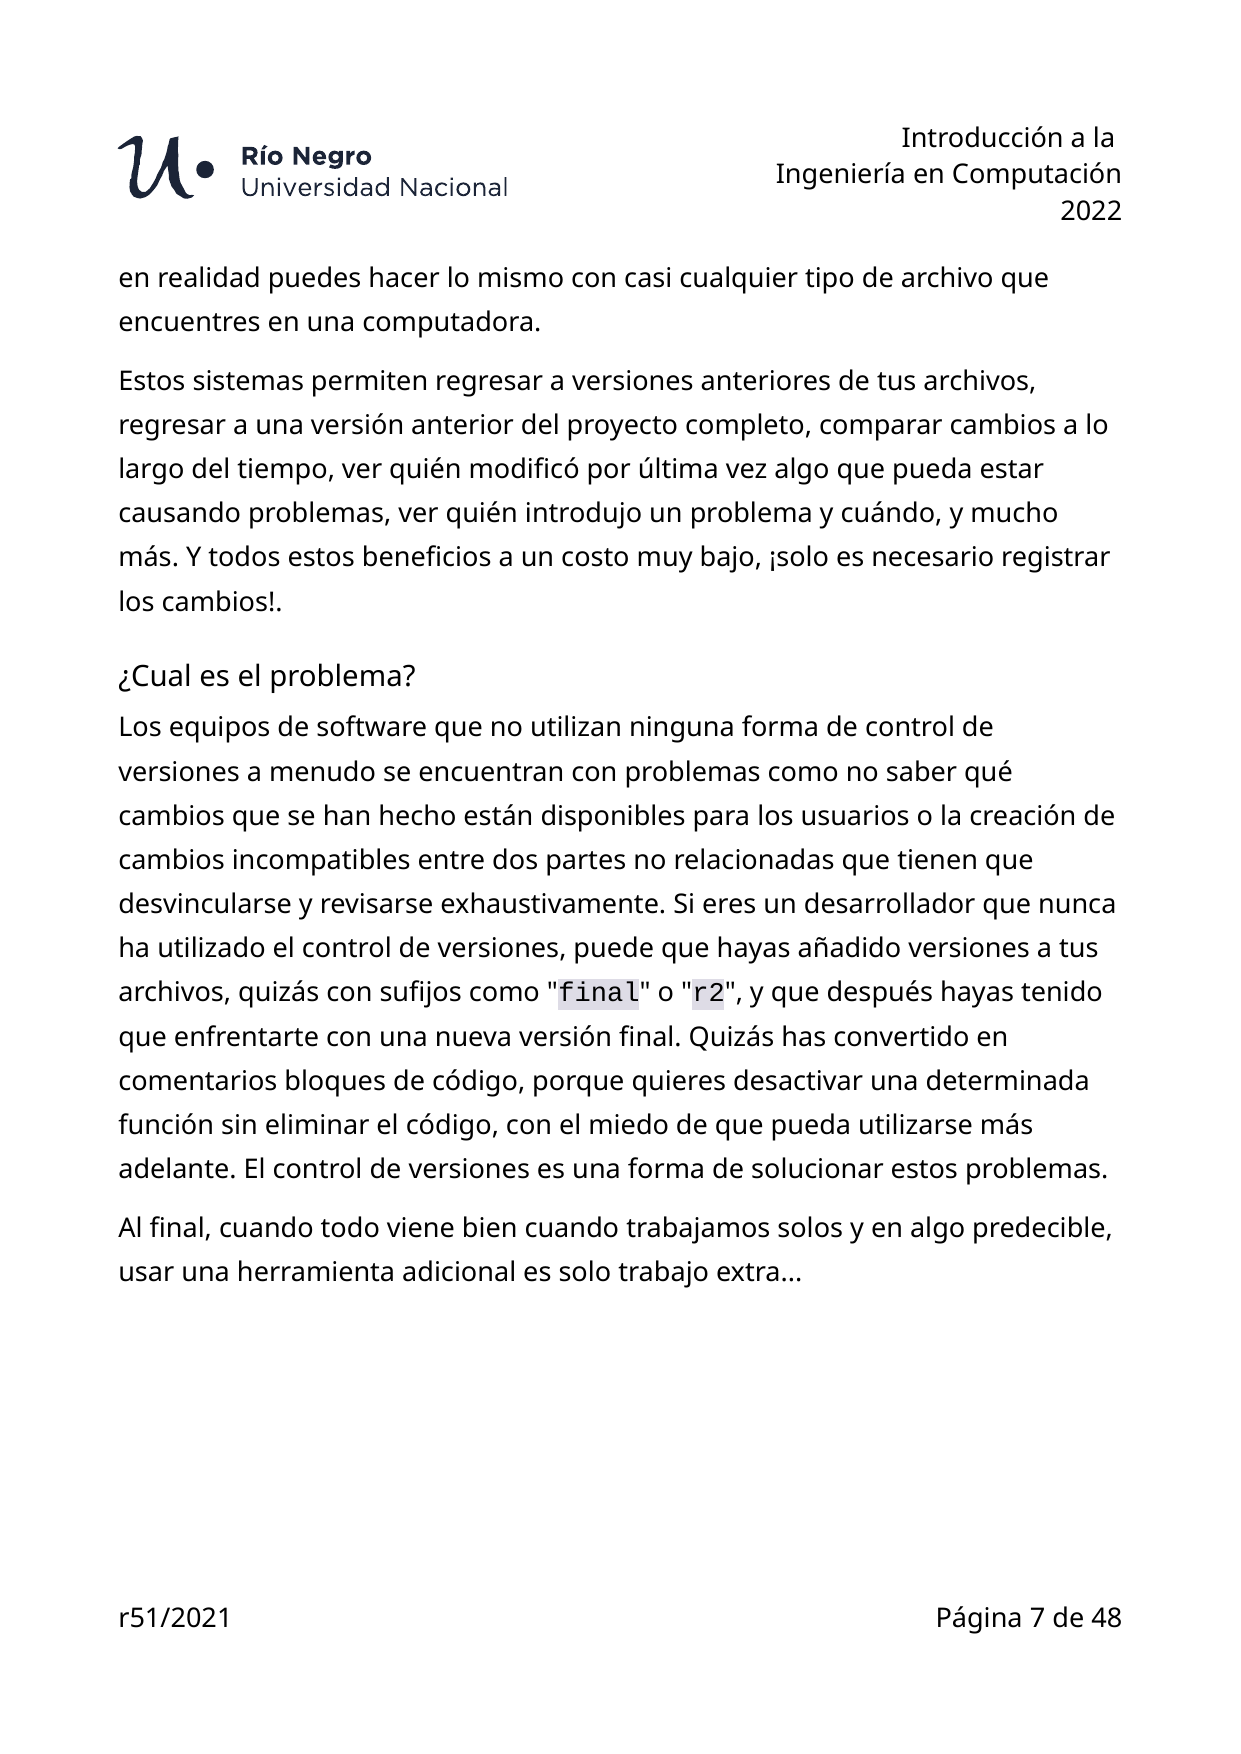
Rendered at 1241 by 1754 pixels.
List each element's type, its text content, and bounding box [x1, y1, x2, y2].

text en realidad puedes hacer lo mismo con casi cualquier tipo de archivo que encuentres en una computadora. [118, 258, 1122, 339]
text Estos sistemas permiten regresar a versiones anteriores de tus archivos, regresar a una versión anterior del proyecto completo, comparar cambios a lo largo del tiempo, ver quién modificó por última vez algo que pueda estar causando problemas, ver quién introdujo un problema y cuándo, y mucho más. Y todos estos beneficios a un costo muy bajo, ¡solo es necesario registrar los cambios!. [118, 361, 1122, 619]
subtitle ¿Cual es el problema? [118, 655, 1122, 695]
text Al final, cuando todo viene bien cuando trabajamos solos y en algo predecible, usar una herramienta adicional es solo trabajo extra... [118, 1208, 1122, 1289]
text Los equipos de software que no utilizan ninguna forma de control de versiones a menudo se encuentran con problemas como no saber qué cambios que se han hecho están disponibles para los usuarios o la creación de cambios incompatibles entre dos partes no relacionadas que tienen que desvincularse y revisarse exhaustivamente. Si eres un desarrollador que nunca ha utilizado el control de versiones, puede que hayas añadido versiones a tus archivos, quizás con sufijos como "final" o "r2", y que después hayas tenido que enfrentarte con una nueva versión final. Quizás has convertido en comentarios bloques de código, porque quieres desactivar una determinada función sin eliminar el código, con el miedo de que pueda utilizarse más adelante. El control de versiones es una forma de solucionar estos problemas. [118, 708, 1122, 1187]
